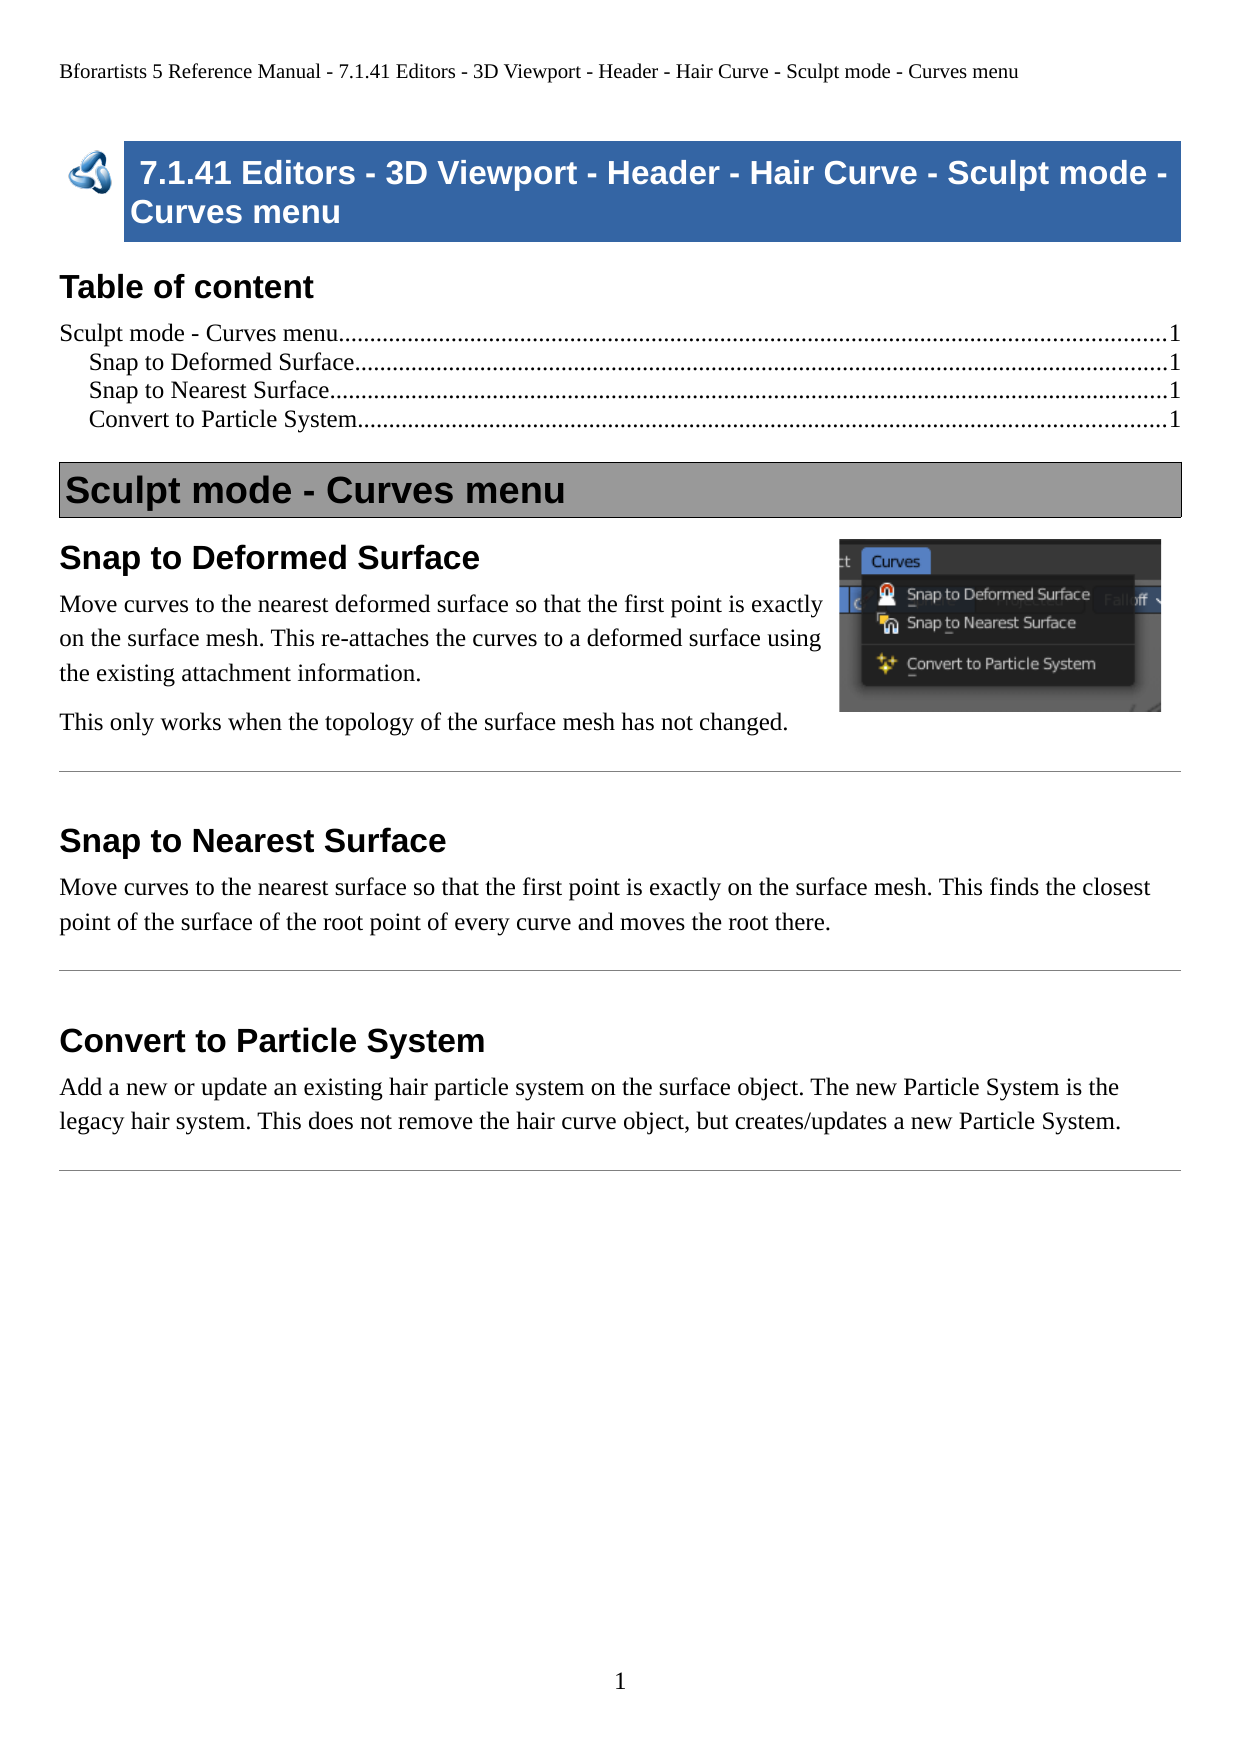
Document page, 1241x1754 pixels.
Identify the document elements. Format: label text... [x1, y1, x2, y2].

text Snap to Deformed Surface 1 [88, 347, 1181, 375]
table_header 7.1.41 Editors - 3D Viewport - Header - Hair Curve - Sculpt mode - Curves menu [124, 141, 1181, 242]
picture [65, 147, 114, 197]
text Snap to Nearest Surface 1 [88, 375, 1181, 404]
subtitle Snap to Nearest Surface [59, 821, 1181, 860]
text Move curves to the nearest deformed surface so that the first point is exactly on the surface mesh. This re-attaches the curves to a deformed surface using the existing attachment information. [59, 589, 839, 687]
picture [839, 539, 1162, 712]
subtitle Table of content [59, 267, 1181, 305]
subtitle Snap to Deformed Surface [59, 538, 1181, 576]
text Move curves to the nearest surface so that the first point is exactly on the surface mesh. This finds the closest point of the surface of the root point of every curve and moves the root there. [59, 872, 1181, 935]
table_header [59, 141, 124, 242]
text Sculpt mode - Curves menu 1 [59, 318, 1181, 347]
text Convert to Particle System 1 [88, 404, 1181, 433]
subtitle Convert to Particle System [59, 1021, 1181, 1059]
text Add a new or update an existing hair particle system on the surface object. The new Particle System is the legacy hair system. This does not remove the hair curve object, but creates/updates a new Particle System. [59, 1072, 1181, 1135]
text This only works when the topology of the surface mesh has not changed. [59, 707, 1181, 736]
table_header Sculpt mode - Curves menu [60, 463, 1181, 517]
